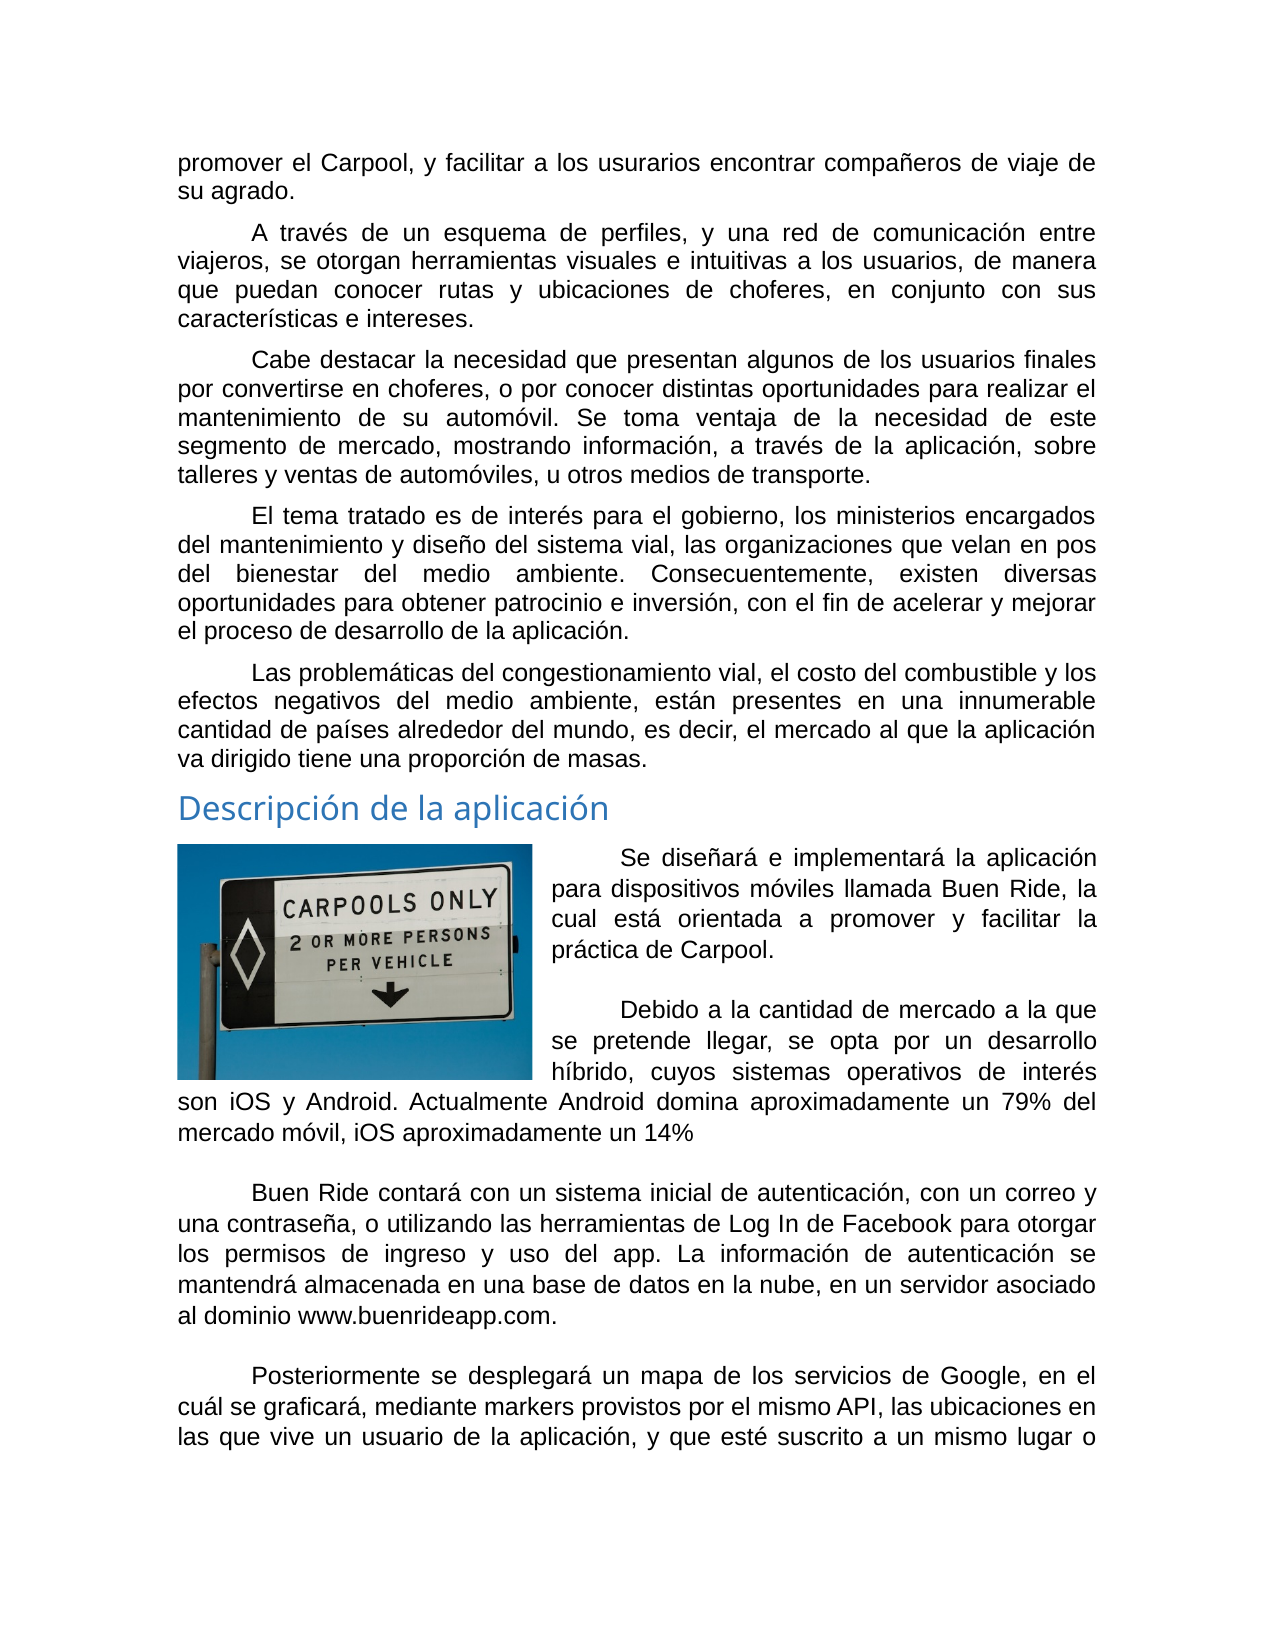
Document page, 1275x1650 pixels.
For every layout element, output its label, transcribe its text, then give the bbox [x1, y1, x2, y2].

picture [503, 844, 533, 881]
text Cabe destacar la necesidad que presentan algunos de los usuarios finales por convertirse en choferes, o por conocer distintas oportunidades para realizar el mantenimiento de su automóvil. Se toma ventaja de la necesidad de este segmento de mercado, mostrando información, a través de la aplicación, sobre talleres y ventas de automóviles, u otros medios de transporte. [177, 345, 1098, 489]
text A través de un esquema de perfiles, y una red de comunicación entre viajeros, se otorgan herramientas visuales e intuitivas a los usuarios, de manera que puedan conocer rutas y ubicaciones de choferes, en conjunto con sus características e intereses. [177, 218, 1098, 333]
text Debido a la cantidad de mercado a la que se pretende llegar, se opta por un desarrollo híbrido, cuyos sistemas operativos de interés son iOS y Android. Actualmente Android domina aproximadamente un 79% del mercado móvil, iOS aproximadamente un 14% [177, 995, 1098, 1147]
text Se diseñará e implementará la aplicación para dispositivos móviles llamada Buen Ride, la cual está orientada a promover y facilitar la práctica de Carpool. [177, 843, 1098, 964]
picture [177, 859, 533, 1080]
text Buen Ride contará con un sistema inicial de autenticación, con un correo y una contraseña, o utilizando las herramientas de Log In de Facebook para otorgar los permisos de ingreso y uso del app. La información de autenticación se mantendrá almacenada en una base de datos en la nube, en un servidor asociado al dominio www.buenrideapp.com. [177, 1178, 1098, 1329]
text Descripción de la aplicación [177, 785, 1098, 831]
text Posteriormente se desplegará un mapa de los servicios de Google, en el cuál se graficará, mediante markers provistos por el mismo API, las ubicaciones en las que vive un usuario de la aplicación, y que esté suscrito a un mismo lugar o [177, 1361, 1098, 1451]
text El tema tratado es de interés para el gobierno, los ministerios encargados del mantenimiento y diseño del sistema vial, las organizaciones que velan en pos del bienestar del medio ambiente. Consecuentemente, existen diversas oportunidades para obtener patrocinio e inversión, con el fin de acelerar y mejorar el proceso de desarrollo de la aplicación. [177, 501, 1098, 645]
text promover el Carpool, y facilitar a los usurarios encontrar compañeros de viaje de su agrado. [177, 148, 1098, 205]
text Las problemáticas del congestionamiento vial, el costo del combustible y los efectos negativos del medio ambiente, están presentes en una innumerable cantidad de países alrededor del mundo, es decir, el mercado al que la aplicación va dirigido tiene una proporción de masas. [177, 658, 1098, 773]
